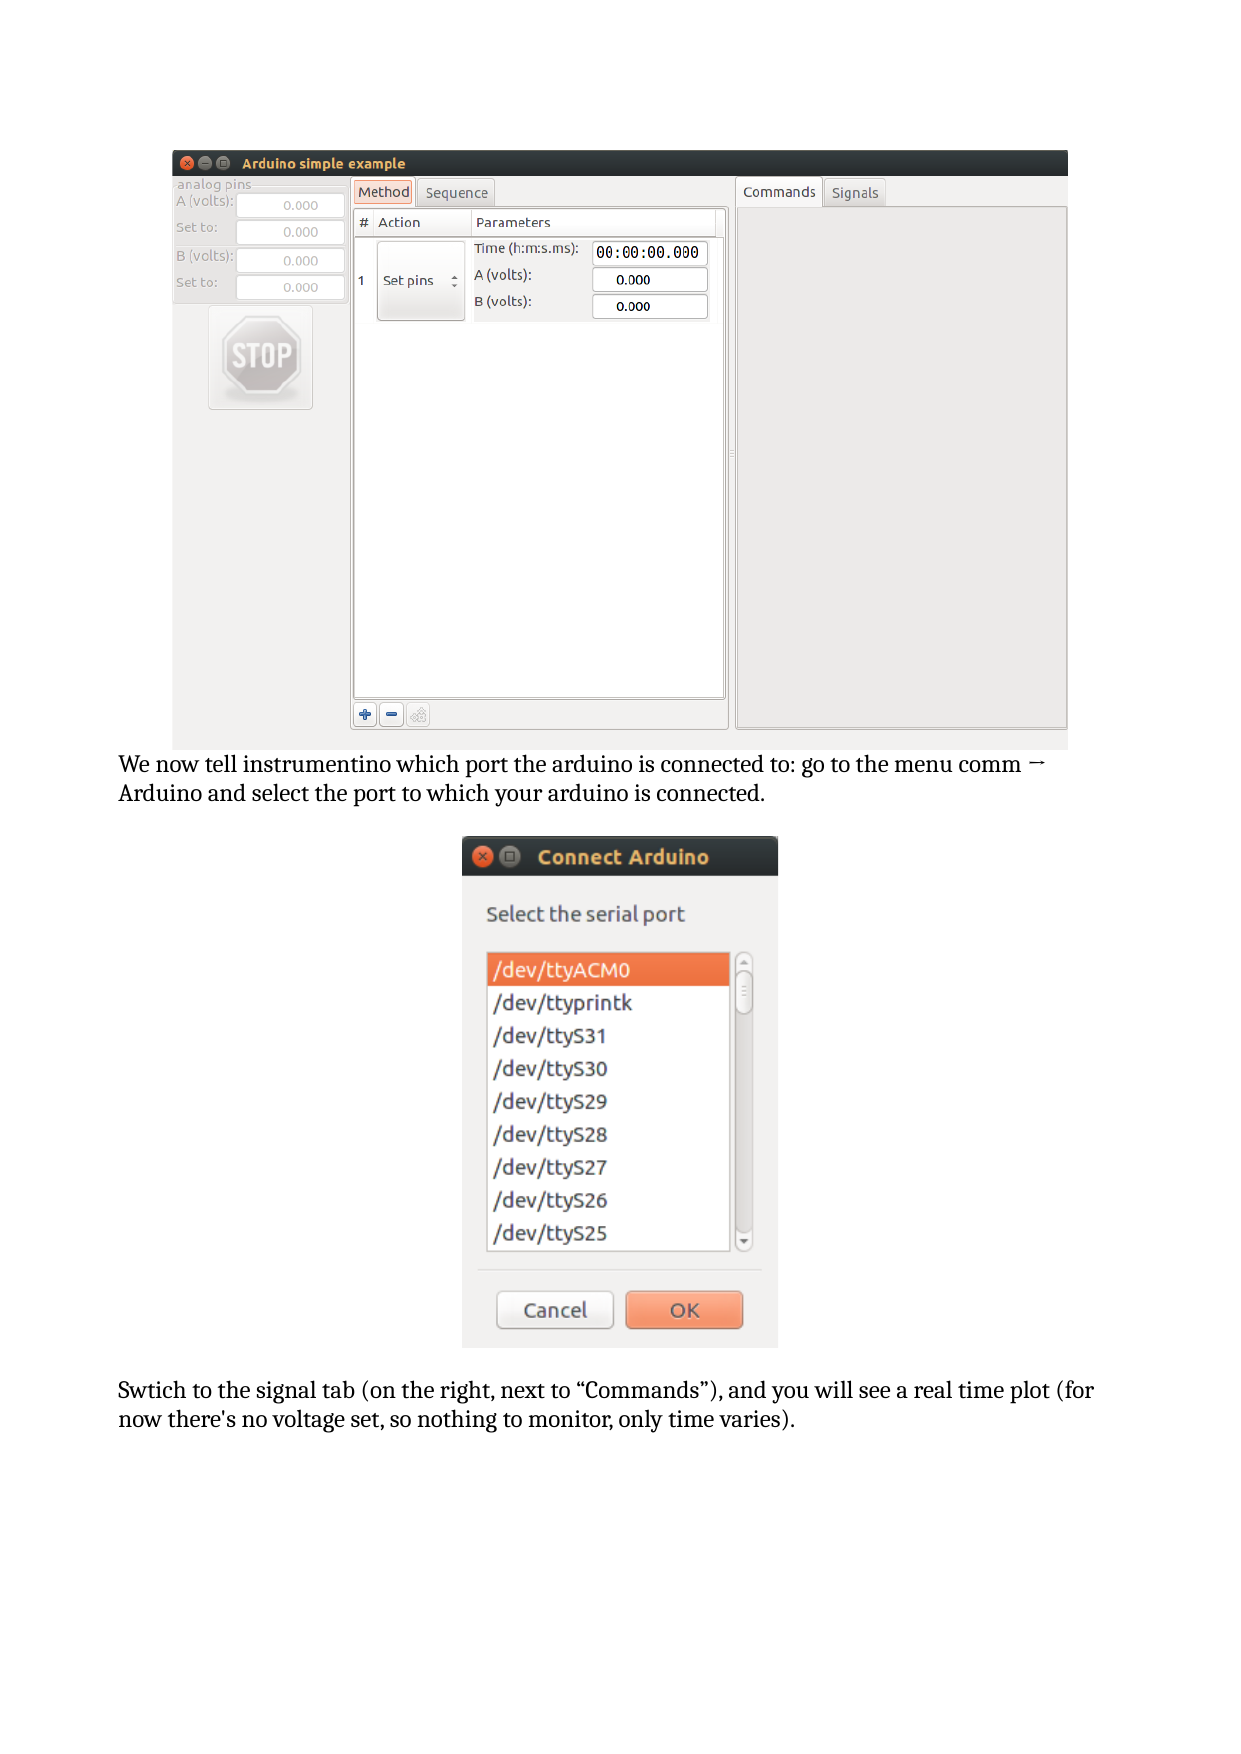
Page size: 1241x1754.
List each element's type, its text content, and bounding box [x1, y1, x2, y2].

picture [172, 150, 1068, 750]
picture [462, 836, 779, 1348]
text We now tell instrumentino which port the arduino is connected to: go to the menu comm → Arduino and select the port to which your arduino is connected. [118, 750, 1122, 807]
text Swtich to the signal tab (on the right, next to “Commands”), and you will see a real time plot (for now there's no voltage set, so nothing to monitor, only time varies). [118, 1376, 1122, 1434]
